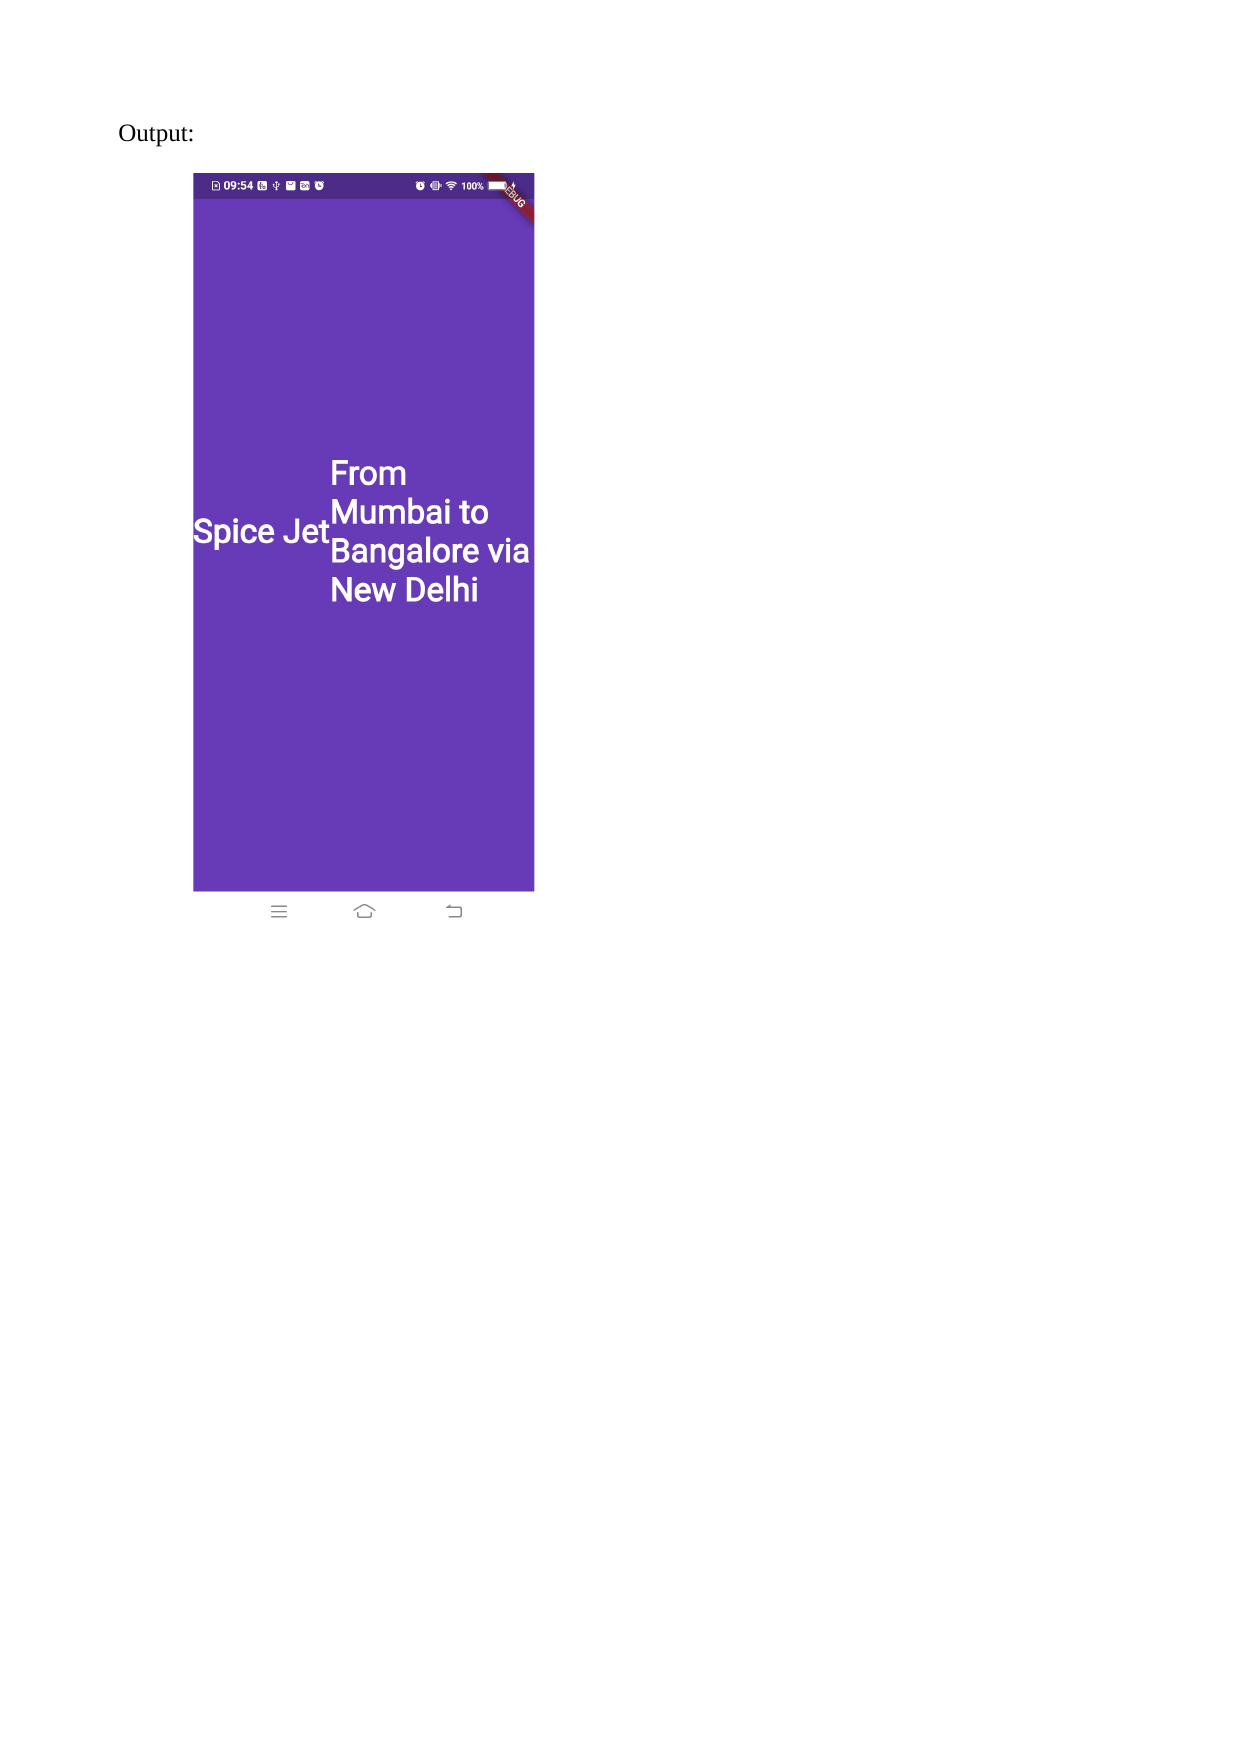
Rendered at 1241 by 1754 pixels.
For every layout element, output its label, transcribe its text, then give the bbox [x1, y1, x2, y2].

picture [193, 173, 535, 931]
text Output: [118, 118, 1122, 147]
